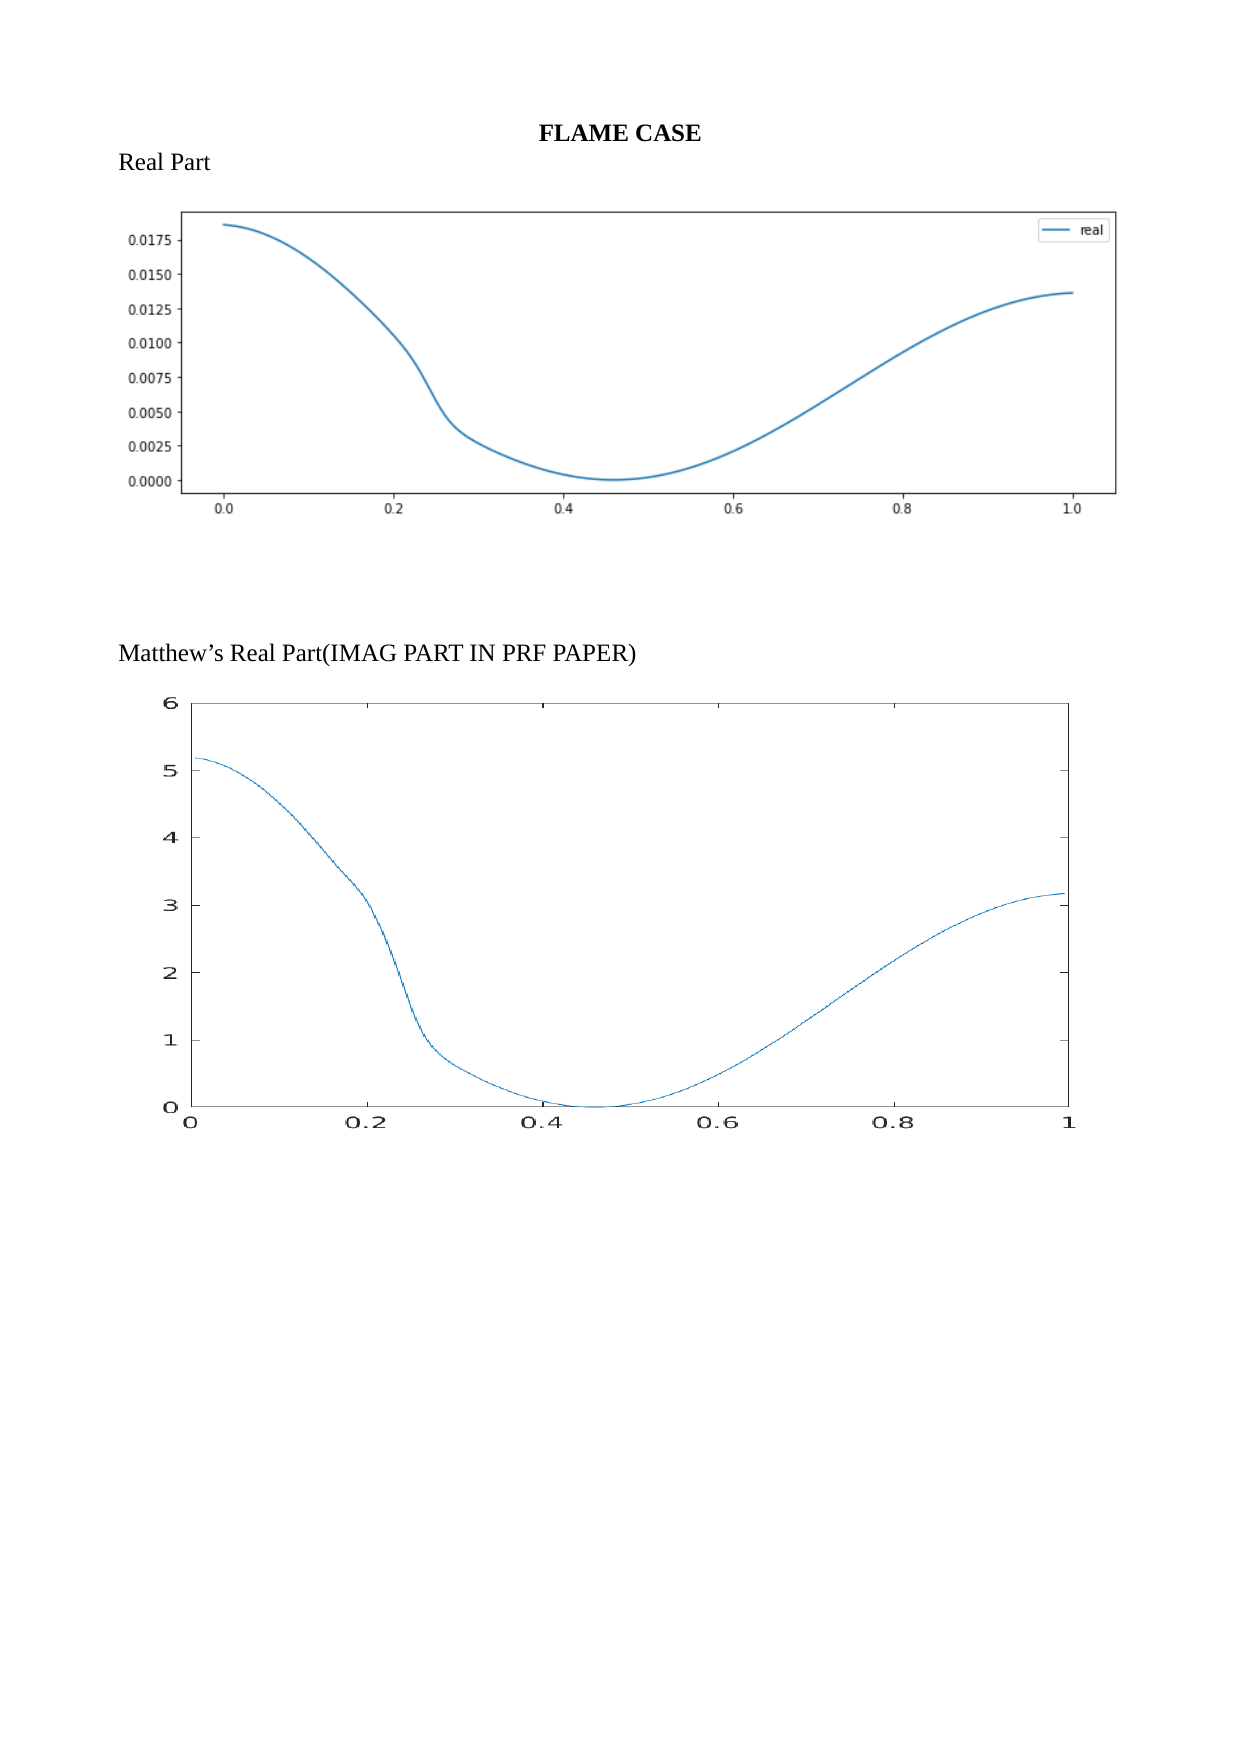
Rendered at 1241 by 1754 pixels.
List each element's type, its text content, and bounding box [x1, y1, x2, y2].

text FLAME CASE [118, 118, 1122, 147]
text Matthew’s Real Part(IMAG PART IN PRF PAPER) [118, 638, 1122, 667]
picture [118, 204, 1123, 524]
picture [161, 695, 1079, 1130]
text Real Part [118, 147, 1122, 176]
